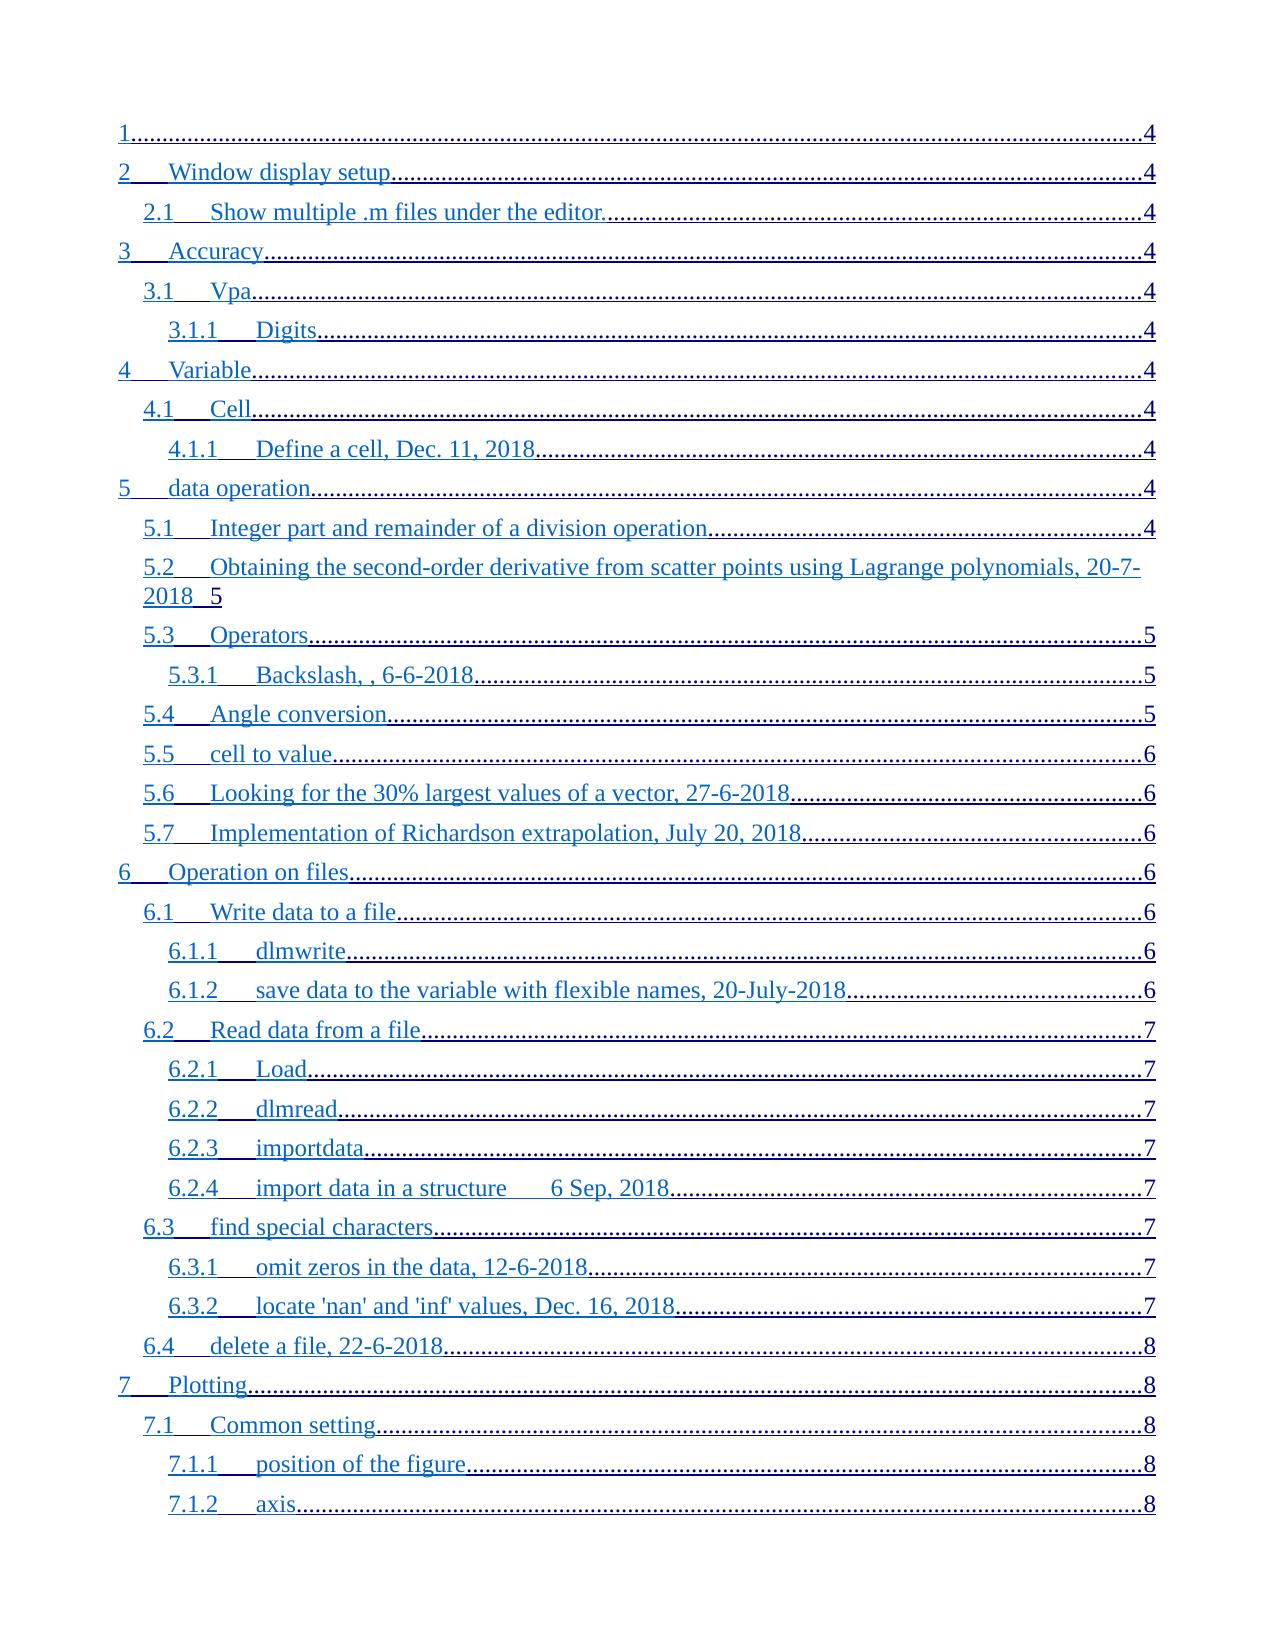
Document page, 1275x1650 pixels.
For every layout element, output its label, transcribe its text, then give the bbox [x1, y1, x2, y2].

text 6.1 Write data to a file 6 [143, 897, 1157, 926]
text 2 Window display setup 4 [118, 157, 1157, 186]
text 1 4 [118, 118, 1157, 147]
text 2.1 Show multiple .m files under the editor. 4 [143, 197, 1157, 226]
text 5.3.1 Backslash, , 6-6-2018 5 [168, 660, 1157, 689]
text 7.1.1 position of the figure 8 [168, 1449, 1157, 1478]
text 5.1 Integer part and remainder of a division operation 4 [143, 513, 1157, 542]
text 6.2.2 dlmread 7 [168, 1094, 1157, 1123]
text 6.3.2 locate 'nan' and 'inf' values, Dec. 16, 2018 7 [168, 1291, 1157, 1321]
text 4 Variable 4 [118, 355, 1157, 384]
text 7.1.2 axis 8 [168, 1489, 1157, 1518]
text 6.3.1 omit zeros in the data, 12-6-2018 7 [168, 1252, 1157, 1281]
text 5.2 Obtaining the second-order derivative from scatter points using Lagrange polynomials, 20-7-2018 5 [143, 552, 1157, 610]
text 6.4 delete a file, 22-6-2018 8 [143, 1331, 1157, 1360]
text 5.3 Operators 5 [143, 620, 1157, 649]
text 5.6 Looking for the 30% largest values of a vector, 27-6-2018 6 [143, 778, 1157, 807]
text 6.2.4 import data in a structure 6 Sep, 2018 7 [168, 1173, 1157, 1202]
text 5.7 Implementation of Richardson extrapolation, July 20, 2018 6 [143, 818, 1157, 847]
text 6.2 Read data from a file 7 [143, 1015, 1157, 1044]
text 6.1.1 dlmwrite 6 [168, 936, 1157, 965]
text 3 Accuracy 4 [118, 236, 1157, 265]
text 5.4 Angle conversion 5 [143, 699, 1157, 728]
text 5 data operation 4 [118, 473, 1157, 502]
text 6.2.1 Load 7 [168, 1054, 1157, 1084]
text 5.5 cell to value 6 [143, 739, 1157, 768]
text 6.1.2 save data to the variable with flexible names, 20-July-2018 6 [168, 976, 1157, 1005]
text 3.1 Vpa 4 [143, 276, 1157, 305]
text 7 Plotting 8 [118, 1370, 1157, 1399]
text 3.1.1 Digits 4 [168, 315, 1157, 344]
text 4.1.1 Define a cell, Dec. 11, 2018 4 [168, 434, 1157, 463]
text 6 Operation on files 6 [118, 857, 1157, 886]
text 6.2.3 importdata 7 [168, 1133, 1157, 1163]
text 7.1 Common setting 8 [143, 1410, 1157, 1439]
text 4.1 Cell 4 [143, 394, 1157, 423]
text 6.3 find special characters 7 [143, 1212, 1157, 1242]
